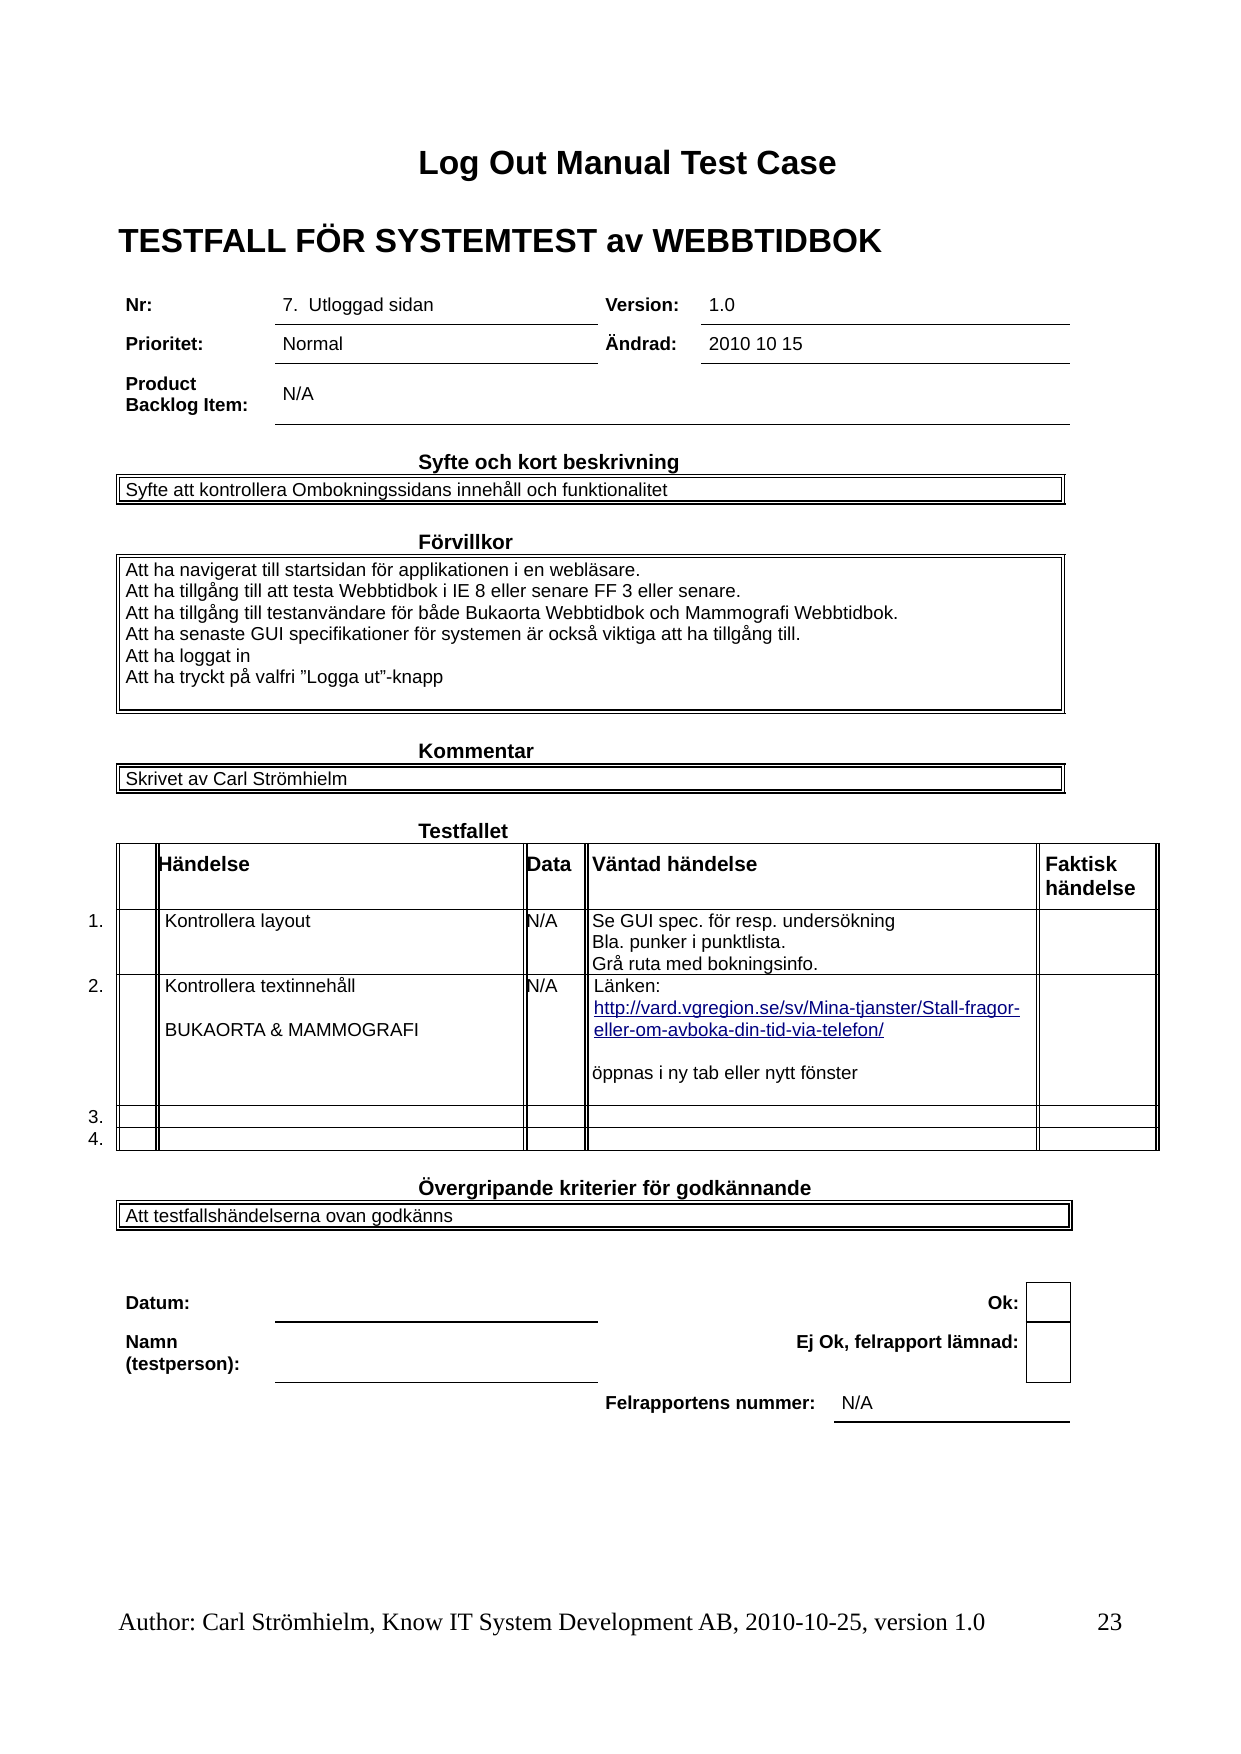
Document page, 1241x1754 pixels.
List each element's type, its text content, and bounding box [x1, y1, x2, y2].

table_cell Prioritet: [118, 324, 275, 363]
table_cell N/A [834, 1382, 1070, 1421]
table_cell Kontrollera layout [160, 910, 523, 974]
text TESTFALL FÖR SYSTEMTEST av WEBBTIDBOK [118, 221, 1122, 259]
table_header Syfte att kontrollera Ombokningssidans innehåll och funktionalitet [120, 478, 1061, 500]
table_cell [120, 910, 155, 974]
table_cell Kontrollera textinnehåll BUKAORTA & MAMMOGRAFI [160, 975, 523, 1104]
table_cell Ändrad: [598, 324, 701, 363]
table_header [120, 844, 155, 908]
table_cell Felrapportens nummer: [598, 1382, 834, 1421]
table_header Data [528, 844, 584, 908]
table_cell Se GUI spec. för resp. undersökning Bla. punker i punktlista. Grå ruta med bokningsinfo. [589, 910, 1036, 974]
table_cell [528, 1106, 584, 1127]
table_cell Ej Ok, felrapport lämnad: [598, 1321, 1026, 1382]
table_cell N/A [275, 363, 1070, 424]
subtitle Log Out Manual Test Case [418, 143, 1122, 182]
table_header Nr: [118, 285, 275, 324]
table_cell [1040, 910, 1155, 974]
table_cell N/A [528, 975, 584, 1104]
table_cell [275, 1383, 598, 1421]
subtitle Kommentar [418, 739, 1122, 763]
table_header Datum: [118, 1282, 275, 1321]
table_header [1027, 1283, 1070, 1321]
table_header [275, 1282, 598, 1321]
table_header Att ha navigerat till startsidan för applikationen i en webläsare. Att ha tillgång till att testa Webbtidbok i IE 8 eller senare FF 3 eller senare. Att ha tillgång till testanvändare för både Bukaorta Webbtidbok och Mammografi Webbtidbok. Att ha senaste GUI specifikationer för systemen är också viktiga att ha tillgång till. Att ha loggat in Att ha tryckt på valfri ”Logga ut”-knapp [120, 558, 1061, 709]
table_header Faktisk händelse [1040, 844, 1155, 908]
table_header Att testfallshändelserna ovan godkänns [120, 1205, 1068, 1226]
table_cell [120, 1128, 155, 1150]
table_cell Länken: http://vard.vgregion.se/sv/Mina-tjanster/Stall-fragor-eller-om-avboka-din-tid-via-telefon/ öppnas i ny tab eller nytt fönster [589, 975, 1036, 1104]
table_header 7. Utloggad sidan [275, 285, 598, 324]
table_cell [589, 1106, 1036, 1127]
table_header Skrivet av Carl Strömhielm [120, 768, 1061, 789]
subtitle Förvillkor [418, 530, 1122, 554]
table_cell [118, 1382, 275, 1421]
table_cell Product Backlog Item: [118, 363, 275, 424]
table_header 1.0 [701, 285, 1070, 324]
table_cell Namn (testperson): [118, 1321, 275, 1382]
table_cell [1040, 975, 1155, 1104]
subtitle Övergripande kriterier för godkännande [418, 1176, 1122, 1200]
table_header Händelse [160, 844, 523, 908]
table_cell [160, 1128, 523, 1150]
table_cell Normal [275, 325, 598, 363]
table_cell N/A [528, 910, 584, 974]
table_cell [1040, 1128, 1155, 1150]
table_cell [1040, 1106, 1155, 1127]
table_cell [120, 975, 155, 1104]
table_cell [160, 1106, 523, 1127]
table_header Väntad händelse [589, 844, 1036, 908]
table_cell [589, 1128, 1036, 1150]
table_header Version: [598, 285, 701, 324]
table_cell [275, 1323, 598, 1382]
table_header Ok: [598, 1282, 1026, 1321]
table_cell 2010 10 15 [701, 325, 1070, 363]
table_cell [1027, 1323, 1070, 1382]
subtitle Syfte och kort beskrivning [418, 450, 1122, 474]
table_cell [120, 1106, 155, 1127]
table_cell [528, 1128, 584, 1150]
subtitle Testfallet [418, 819, 1122, 843]
